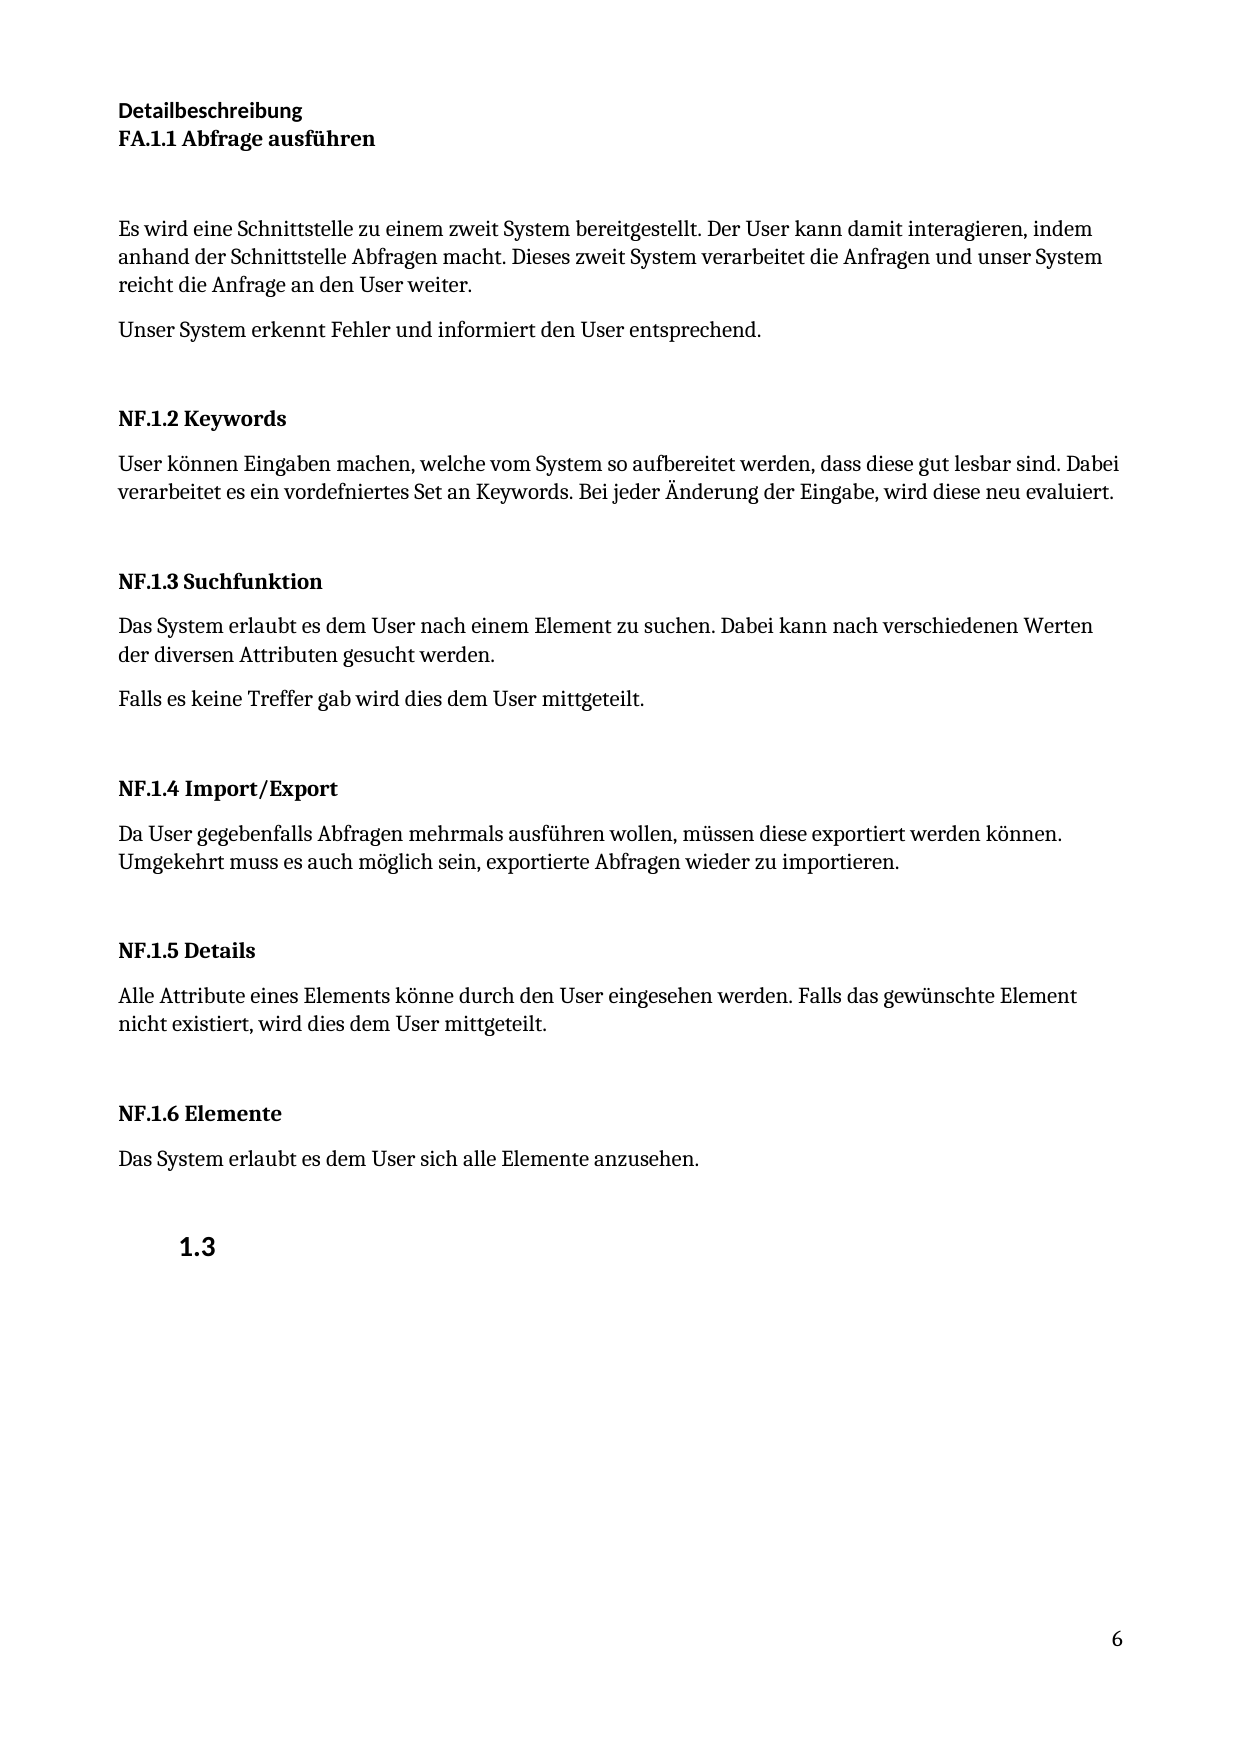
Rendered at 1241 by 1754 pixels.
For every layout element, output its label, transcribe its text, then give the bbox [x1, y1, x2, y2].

text Falls es keine Treffer gab wird dies dem User mittgeteilt. [118, 686, 1122, 712]
text Da User gegebenfalls Abfragen mehrmals ausführen wollen, müssen diese exportiert werden können. Umgekehrt muss es auch möglich sein, exportierte Abfragen wieder zu importieren. [118, 821, 1122, 875]
text Das System erlaubt es dem User sich alle Elemente anzusehen. [118, 1146, 1122, 1172]
text Alle Attribute eines Elements könne durch den User eingesehen werden. Falls das gewünschte Element nicht existiert, wird dies dem User mittgeteilt. [118, 983, 1122, 1037]
text NF.1.6 Elemente [118, 1101, 1122, 1127]
text NF.1.2 Keywords [118, 406, 1122, 432]
text User können Eingaben machen, welche vom System so aufbereitet werden, dass diese gut lesbar sind. Dabei verarbeitet es ein vordefniertes Set an Keywords. Bei jeder Änderung der Eingabe, wird diese neu evaluiert. [118, 451, 1122, 505]
text FA.1.1 Abfrage ausführen [118, 126, 1122, 152]
text NF.1.4 Import/Export [118, 776, 1122, 802]
text NF.1.5 Details [118, 938, 1122, 964]
text NF.1.3 Suchfunktion [118, 568, 1122, 595]
text Das System erlaubt es dem User nach einem Element zu suchen. Dabei kann nach verschiedenen Werten der diversen Attributen gesucht werden. [118, 613, 1122, 668]
text Unser System erkennt Fehler und informiert den User entsprechend. [118, 316, 1122, 343]
text Es wird eine Schnittstelle zu einem zweit System bereitgestellt. Der User kann damit interagieren, indem anhand der Schnittstelle Abfragen macht. Dieses zweit System verarbeitet die Anfragen und unser System reicht die Anfrage an den User weiter. [118, 215, 1122, 298]
subtitle Detailbeschreibung [118, 96, 1122, 124]
